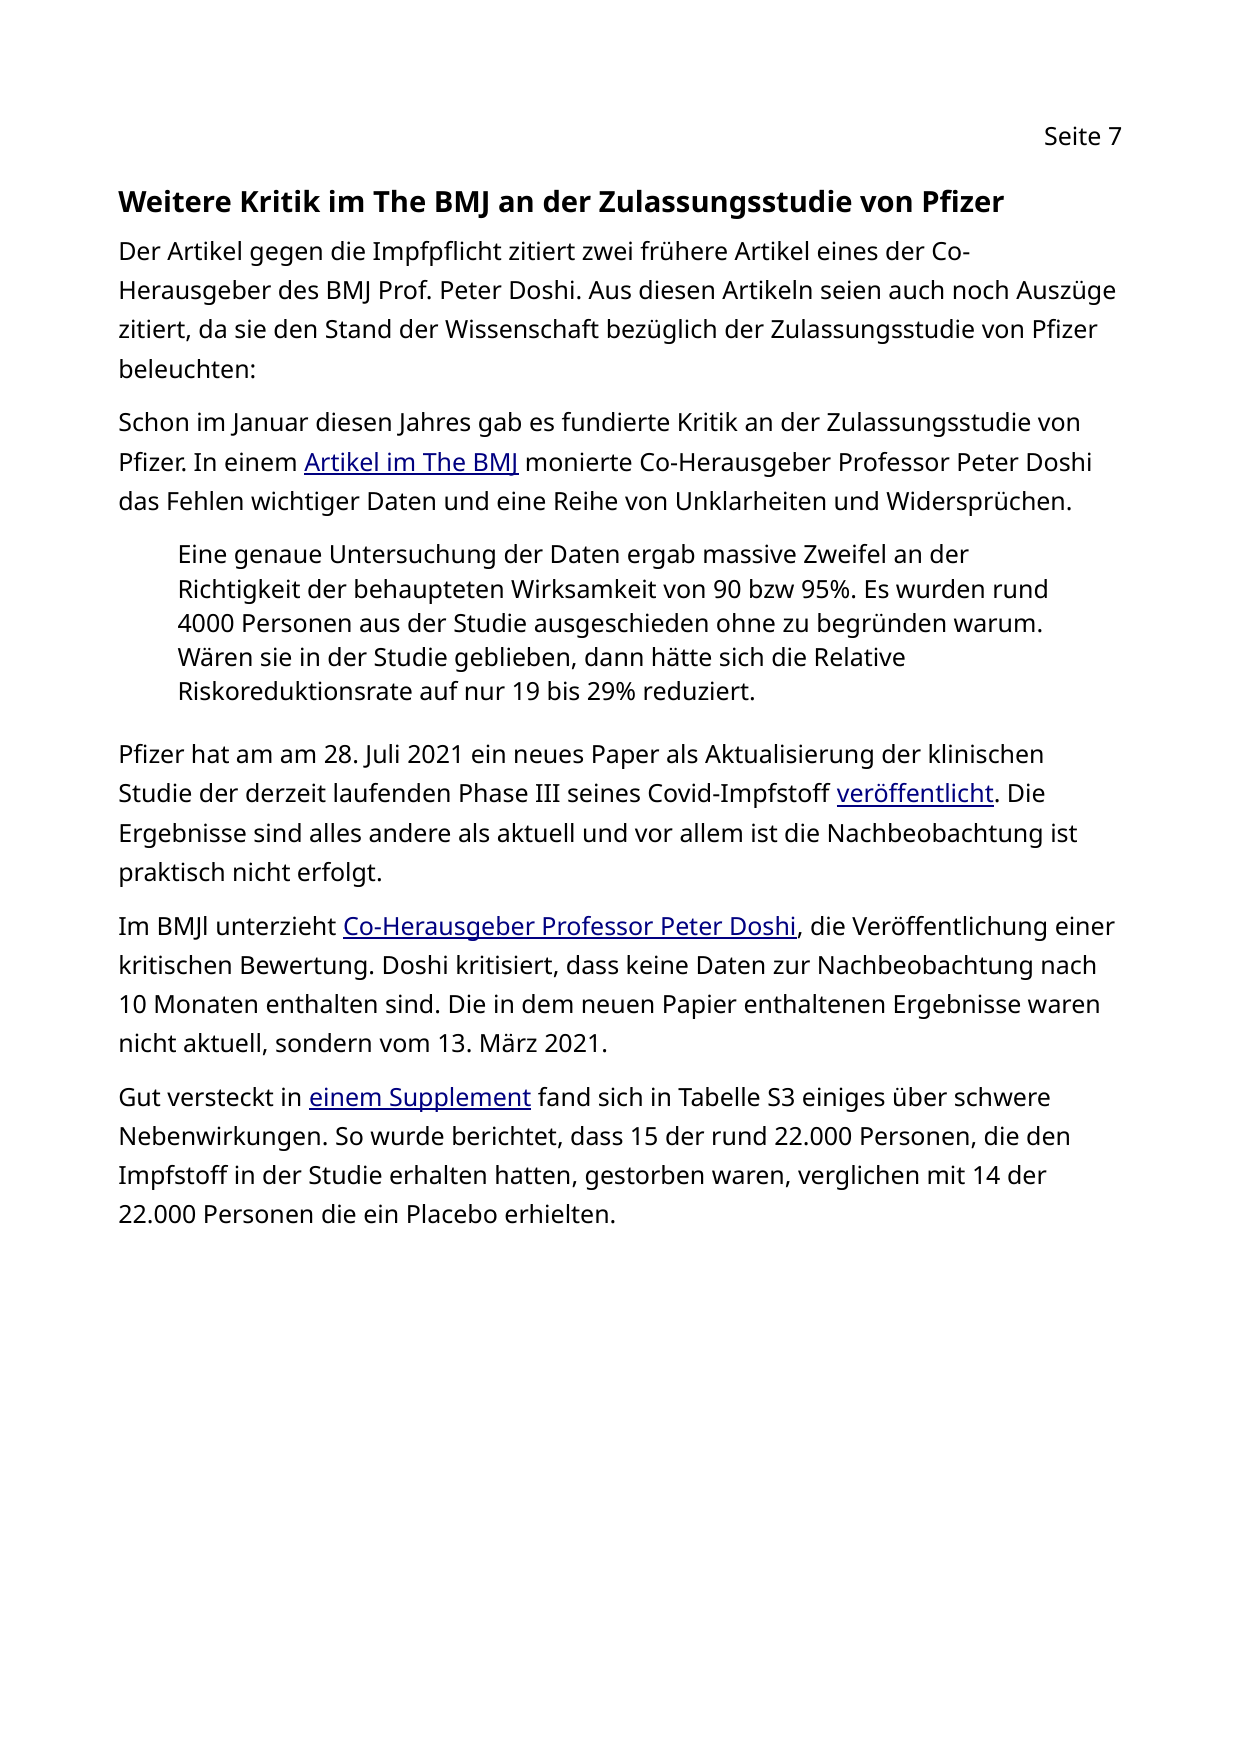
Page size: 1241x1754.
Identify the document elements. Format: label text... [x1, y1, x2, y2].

text Schon im Januar diesen Jahres gab es fundierte Kritik an der Zulassungsstudie von Pfizer. In einem Artikel im The BMJ monierte Co-Herausgeber Professor Peter Doshi das Fehlen wichtiger Daten und eine Reihe von Unklarheiten und Widersprüchen. [118, 405, 1122, 517]
text Gut versteckt in einem Supplement fand sich in Tabelle S3 einiges über schwere Nebenwirkungen. So wurde berichtet, dass 15 der rund 22.000 Personen, die den Impfstoff in der Studie erhalten hatten, gestorben waren, verglichen mit 14 der 22.000 Personen die ein Placebo erhielten. [118, 1079, 1122, 1231]
text Der Artikel gegen die Impfpflicht zitiert zwei frühere Artikel eines der Co-Herausgeber des BMJ Prof. Peter Doshi. Aus diesen Artikeln seien auch noch Auszüge zitiert, da sie den Stand der Wissenschaft bezüglich der Zulassungsstudie von Pfizer beleuchten: [118, 234, 1122, 385]
text Eine genaue Untersuchung der Daten ergab massive Zweifel an der Richtigkeit der behaupteten Wirksamkeit von 90 bzw 95%. Es wurden rund 4000 Personen aus der Studie ausgeschieden ohne zu begründen warum. Wären sie in der Studie geblieben, dann hätte sich die Relative Riskoreduktionsrate auf nur 19 bis 29% reduziert. [177, 537, 1063, 707]
text Im BMJl unterzieht Co-Herausgeber Professor Peter Doshi, die Veröffentlichung einer kritischen Bewertung. Doshi kritisiert, dass keine Daten zur Nachbeobachtung nach 10 Monaten enthalten sind. Die in dem neuen Papier enthaltenen Ergebnisse waren nicht aktuell, sondern vom 13. März 2021. [118, 908, 1122, 1060]
subtitle Weitere Kritik im The BMJ an der Zulassungsstudie von Pfizer [118, 182, 1122, 221]
text Pfizer hat am am 28. Juli 2021 ein neues Paper als Aktualisierung der klinischen Studie der derzeit laufenden Phase III seines Covid-Impfstoff veröffentlicht. Die Ergebnisse sind alles andere als aktuell und vor allem ist die Nachbeobachtung ist praktisch nicht erfolgt. [118, 737, 1122, 888]
